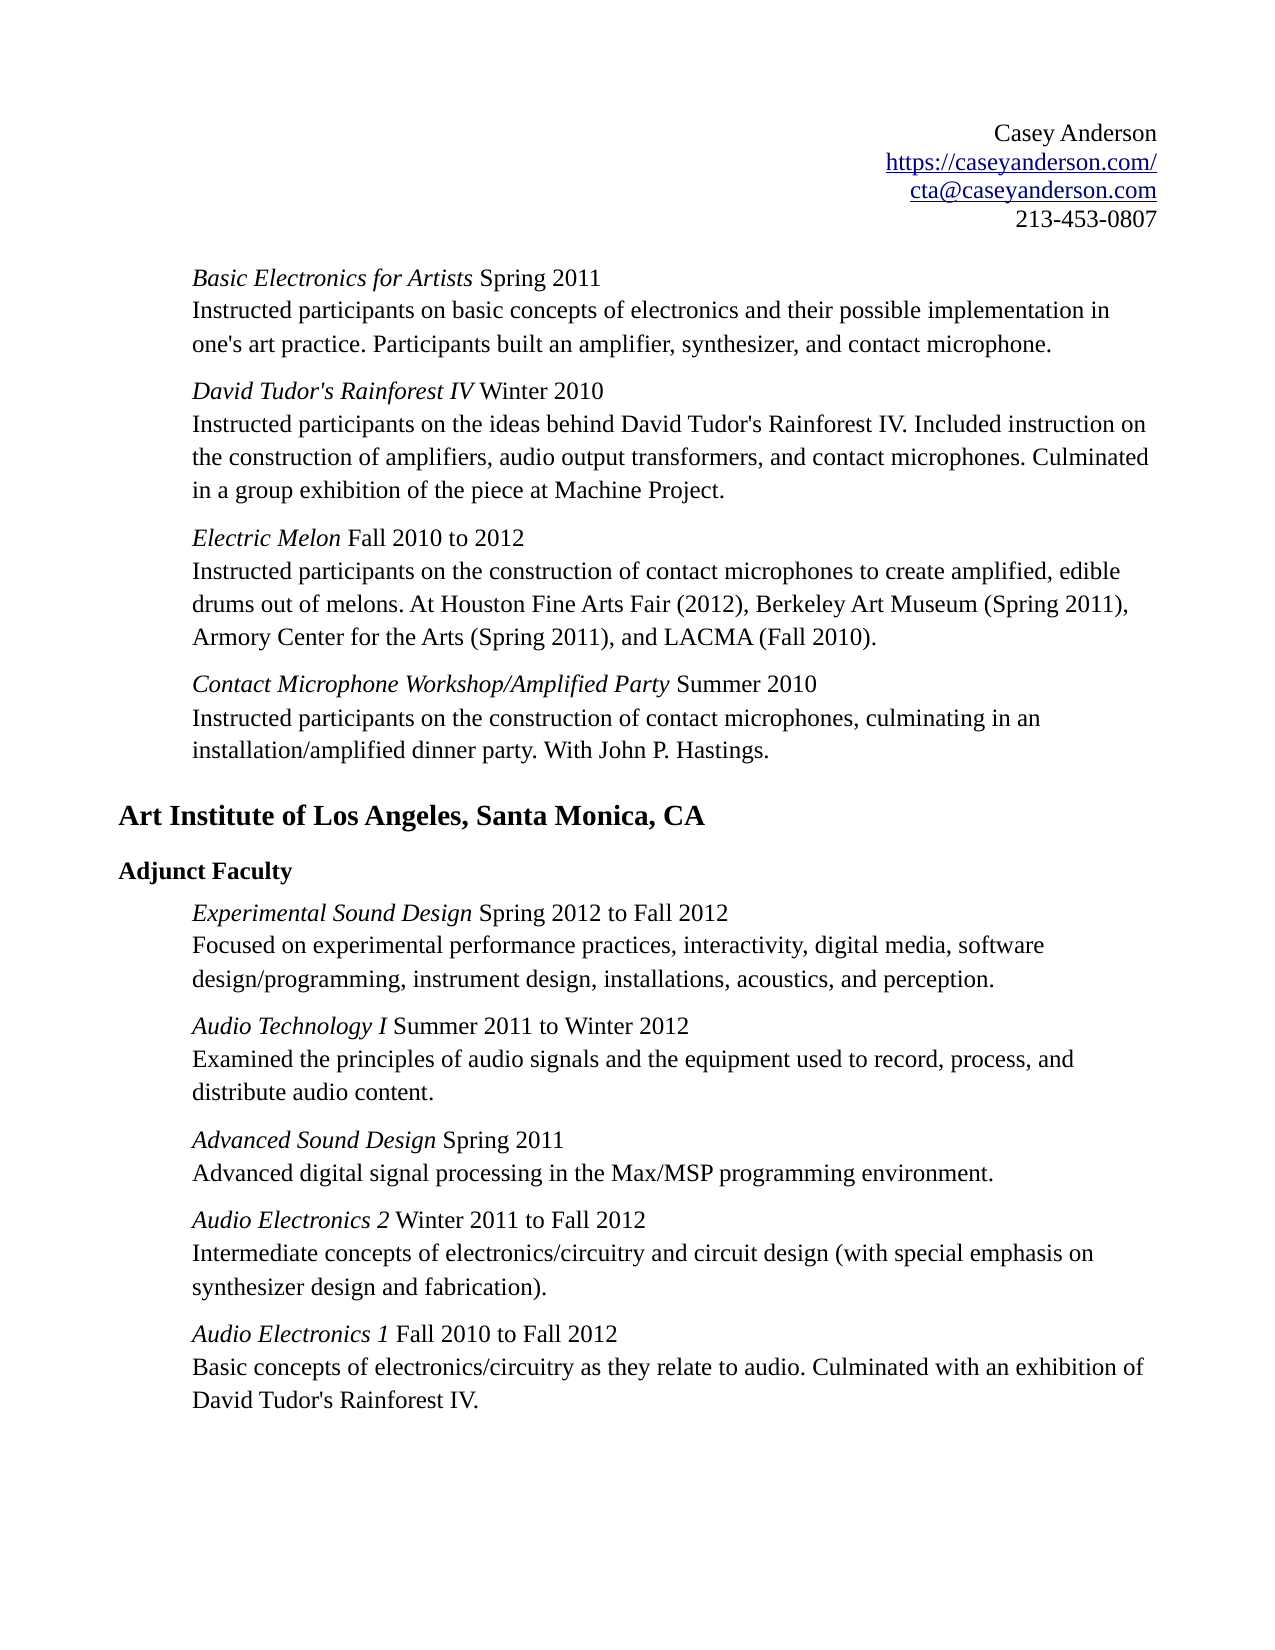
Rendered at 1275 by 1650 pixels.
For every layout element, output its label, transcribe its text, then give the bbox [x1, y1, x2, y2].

list Advanced Sound Design Spring 2011 Advanced digital signal processing in the Max/MSP programming environment. [162, 1125, 1157, 1187]
list Electric Melon Fall 2010 to 2012 Instructed participants on the construction of contact microphones to create amplified, edible drums out of melons. At Houston Fine Arts Fair (2012), Berkeley Art Museum (Spring 2011), Armory Center for the Arts (Spring 2011), and LACMA (Fall 2010). [162, 523, 1157, 651]
list David Tudor's Rainforest IV Winter 2010 Instructed participants on the ideas behind David Tudor's Rainforest IV. Included instruction on the construction of amplifiers, audio output transformers, and contact microphones. Culminated in a group exhibition of the piece at Machine Project. [162, 376, 1157, 504]
list Audio Electronics 1 Fall 2010 to Fall 2012 Basic concepts of electronics/circuitry as they relate to audio. Culminated with an exhibition of David Tudor's Rainforest IV. [162, 1319, 1157, 1414]
list Contact Microphone Workshop/Amplified Party Summer 2010 Instructed participants on the construction of contact microphones, culminating in an installation/amplified dinner party. With John P. Hastings. [162, 669, 1157, 764]
subtitle Art Institute of Los Angeles, Santa Monica, CA [118, 798, 1157, 831]
list Experimental Sound Design Spring 2012 to Fall 2012 Focused on experimental performance practices, interactivity, digital media, software design/programming, instrument design, installations, acoustics, and perception. [162, 898, 1157, 992]
subtitle Adjunct Faculty [118, 856, 1157, 885]
list Audio Electronics 2 Winter 2011 to Fall 2012 Intermediate concepts of electronics/circuitry and circuit design (with special emphasis on synthesizer design and fabrication). [162, 1206, 1157, 1300]
list Basic Electronics for Artists Spring 2011 Instructed participants on basic concepts of electronics and their possible implementation in one's art practice. Participants built an amplifier, synthesizer, and contact microphone. [162, 263, 1157, 357]
list Audio Technology I Summer 2011 to Winter 2012 Examined the principles of audio signals and the equipment used to record, process, and distribute audio content. [162, 1011, 1157, 1106]
